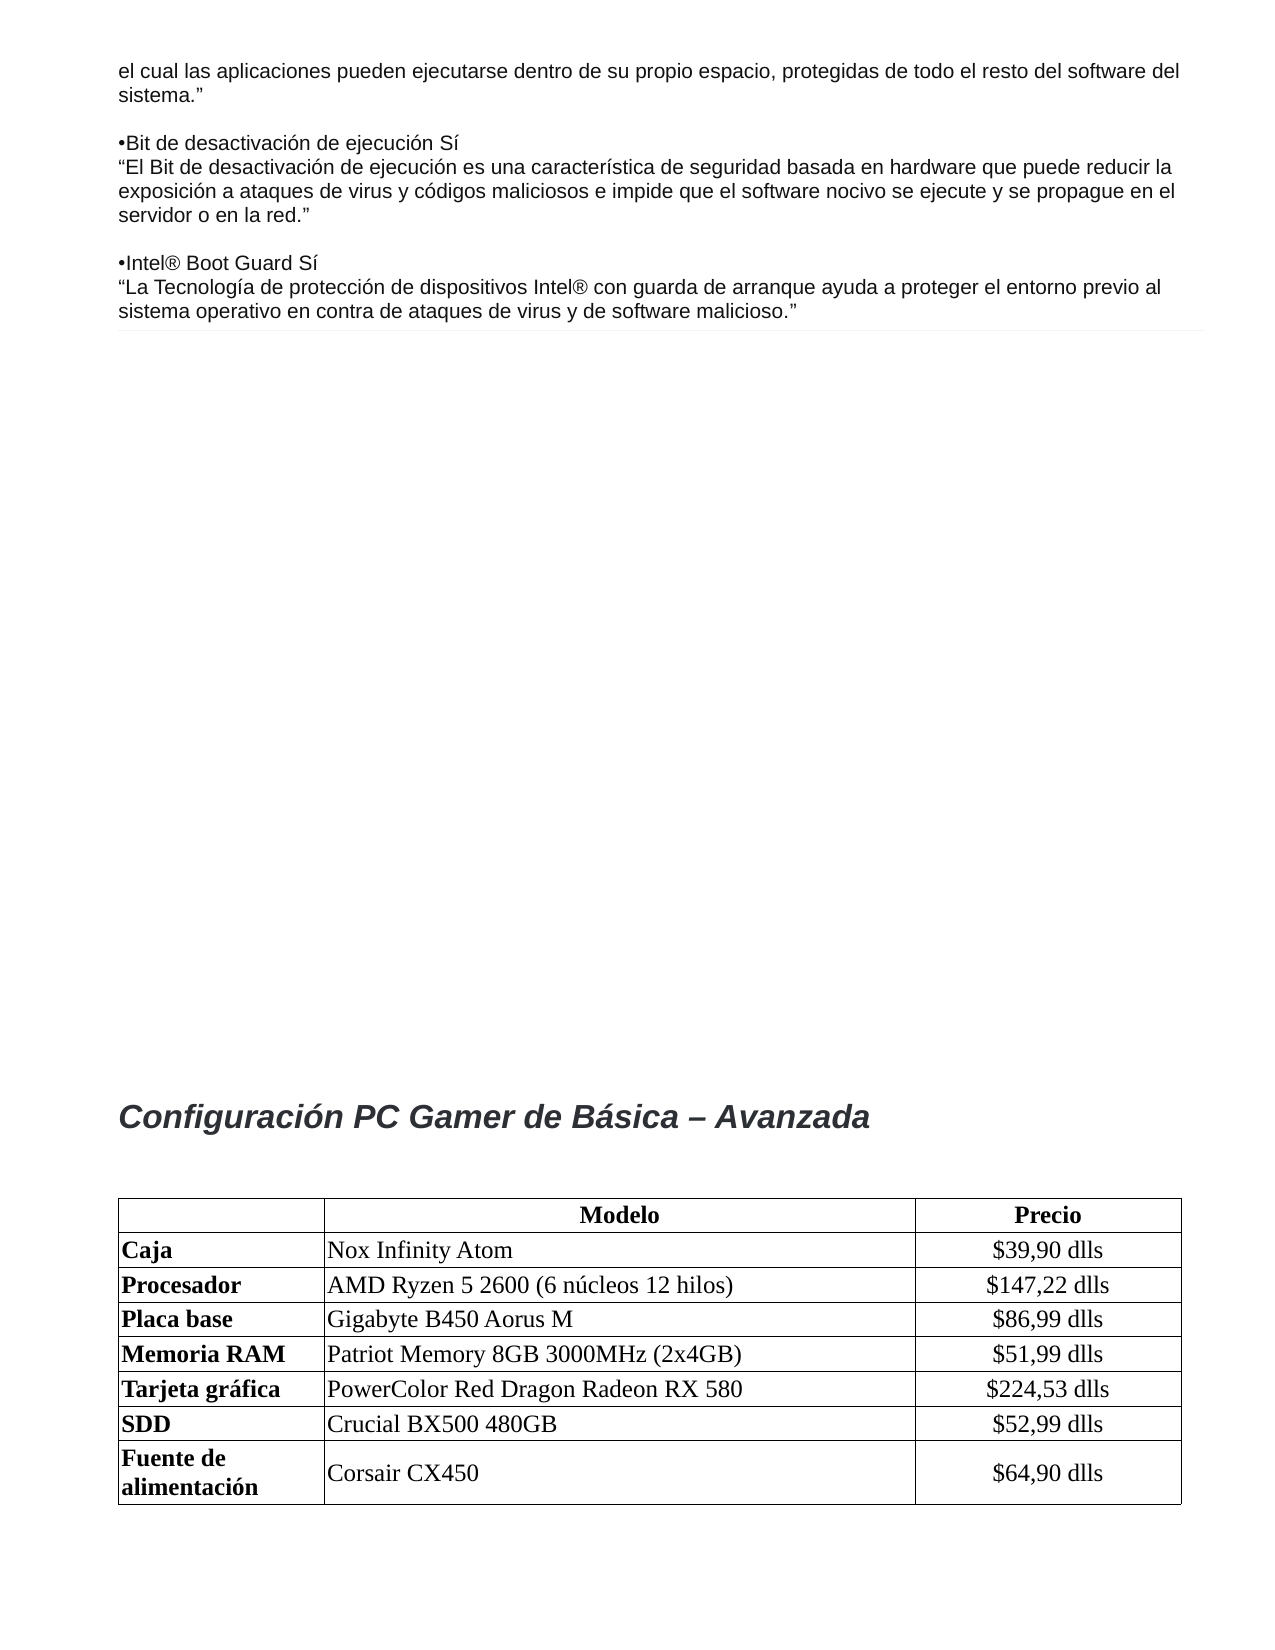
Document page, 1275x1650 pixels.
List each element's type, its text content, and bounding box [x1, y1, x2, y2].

table_cell Gigabyte B450 Aorus M [325, 1303, 915, 1336]
text “El Bit de desactivación de ejecución es una característica de seguridad basada en hardware que puede reducir la exposición a ataques de virus y códigos maliciosos e impide que el software nocivo se ejecute y se propague en el servidor o en la red.” [118, 155, 1205, 227]
table_cell $52,99 dlls [916, 1407, 1181, 1440]
table_cell Fuente de alimentación [119, 1441, 324, 1504]
table_header Precio [916, 1199, 1181, 1232]
table_cell Tarjeta gráfica [119, 1372, 324, 1406]
table_cell $147,22 dlls [916, 1268, 1181, 1302]
list Bit de desactivación de ejecución Sí [118, 131, 1205, 155]
table_cell $39,90 dlls [916, 1233, 1181, 1267]
table_cell Nox Infinity Atom [325, 1233, 915, 1267]
table_cell Placa base [119, 1303, 324, 1336]
text “La Tecnología de protección de dispositivos Intel® con guarda de arranque ayuda a proteger el entorno previo al sistema operativo en contra de ataques de virus y de software malicioso.” [118, 275, 1205, 330]
table_cell Procesador [119, 1268, 324, 1302]
table_cell Caja [119, 1233, 324, 1267]
table_cell $224,53 dlls [916, 1372, 1181, 1406]
table_cell AMD Ryzen 5 2600 (6 núcleos 12 hilos) [325, 1268, 915, 1302]
subtitle Configuración PC Gamer de Básica – Avanzada [118, 1098, 1205, 1136]
table_cell $51,99 dlls [916, 1337, 1181, 1371]
table_cell $86,99 dlls [916, 1303, 1181, 1336]
table_cell SDD [119, 1407, 324, 1440]
table_header Modelo [325, 1199, 915, 1232]
table_cell Corsair CX450 [325, 1441, 915, 1504]
table_cell PowerColor Red Dragon Radeon RX 580 [325, 1372, 915, 1406]
text el cual las aplicaciones pueden ejecutarse dentro de su propio espacio, protegidas de todo el resto del software del sistema.” [118, 59, 1205, 107]
table_cell $64,90 dlls [916, 1441, 1181, 1504]
table_header [119, 1199, 324, 1232]
table_cell Crucial BX500 480GB [325, 1407, 915, 1440]
table_cell Memoria RAM [119, 1337, 324, 1371]
table_cell Patriot Memory 8GB 3000MHz (2x4GB) [325, 1337, 915, 1371]
list Intel® Boot Guard Sí [118, 251, 1205, 275]
